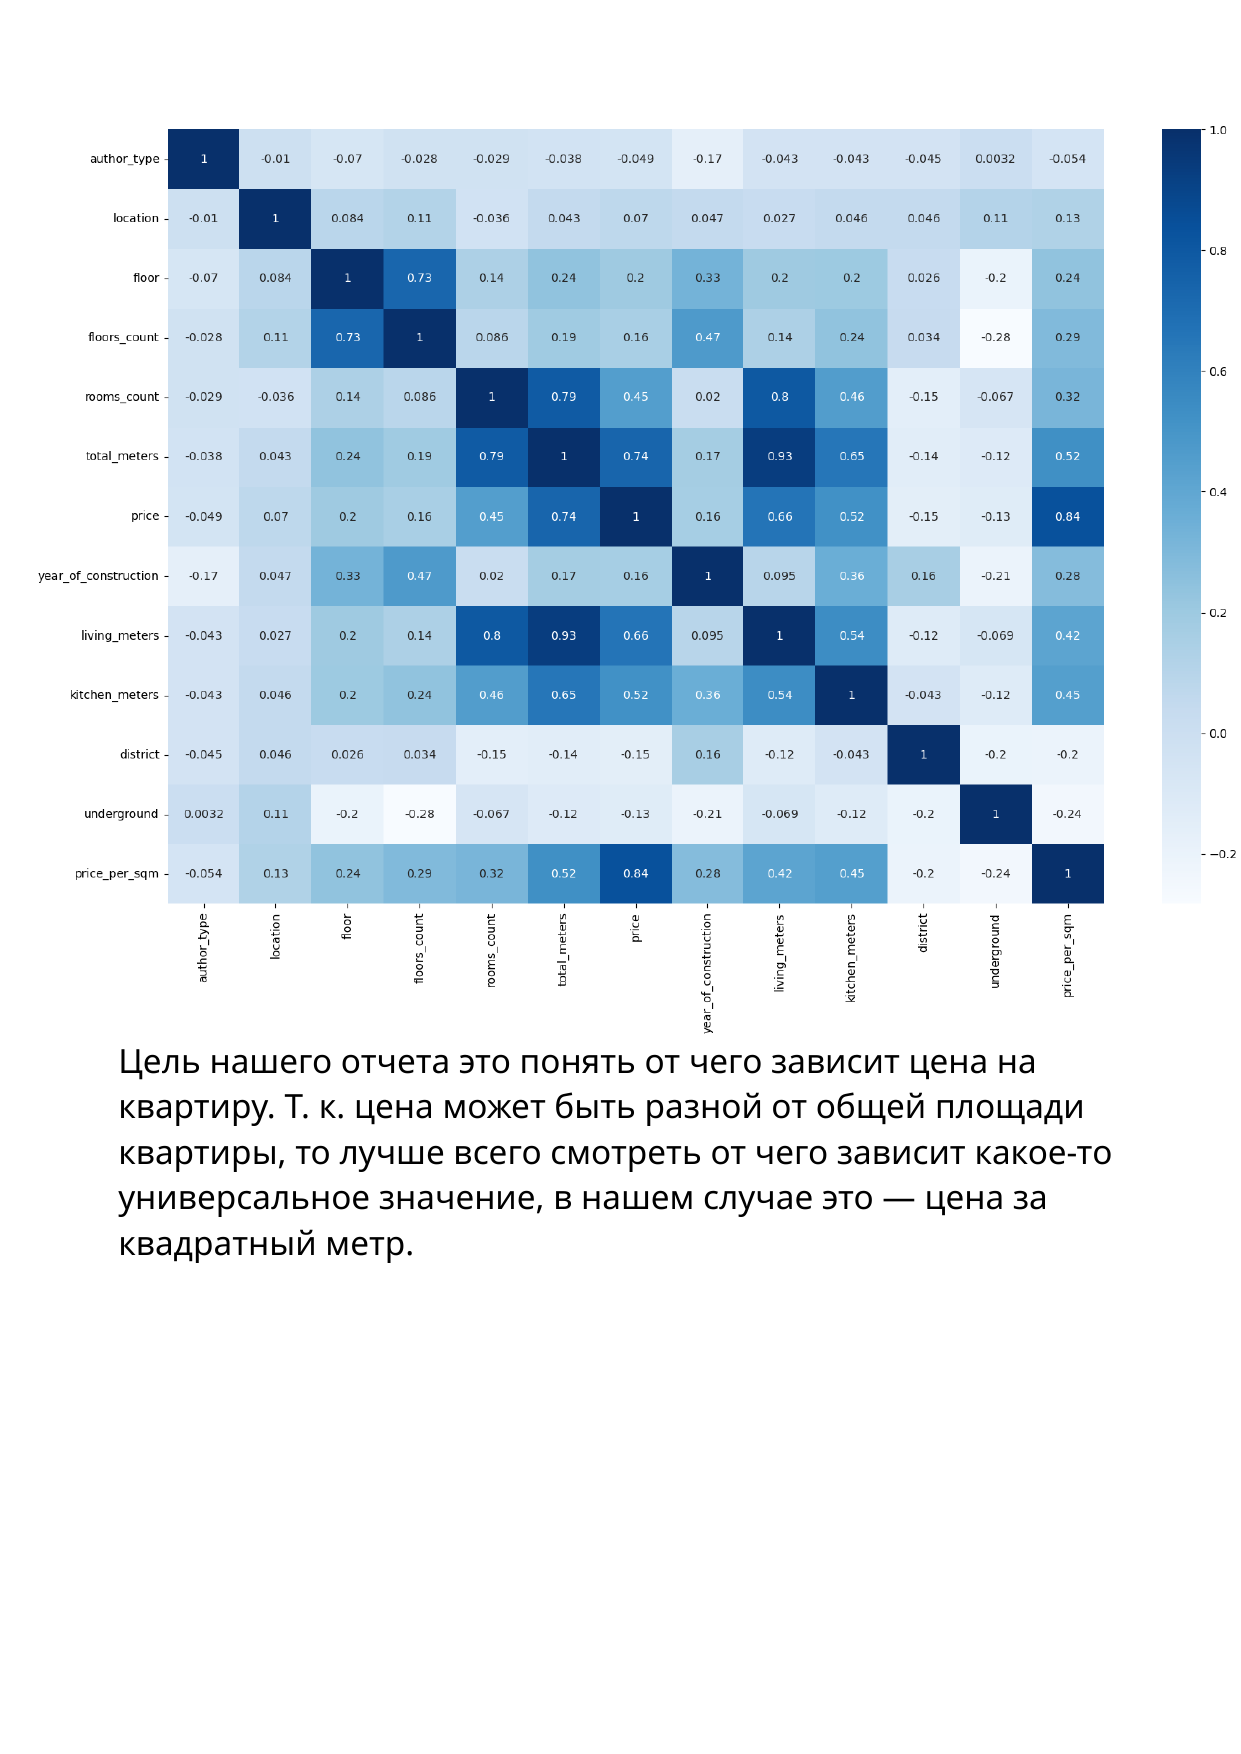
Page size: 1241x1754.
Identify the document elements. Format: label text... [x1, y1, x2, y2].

text Цель нашего отчета это понять от чего зависит цена на квартиру. Т. к. цена может быть разной от общей площади квартиры, то лучше всего смотреть от чего зависит какое-то универсальное значение, в нашем случае это — цена за квадратный метр. [118, 1038, 1181, 1265]
picture [30, 118, 1240, 1038]
